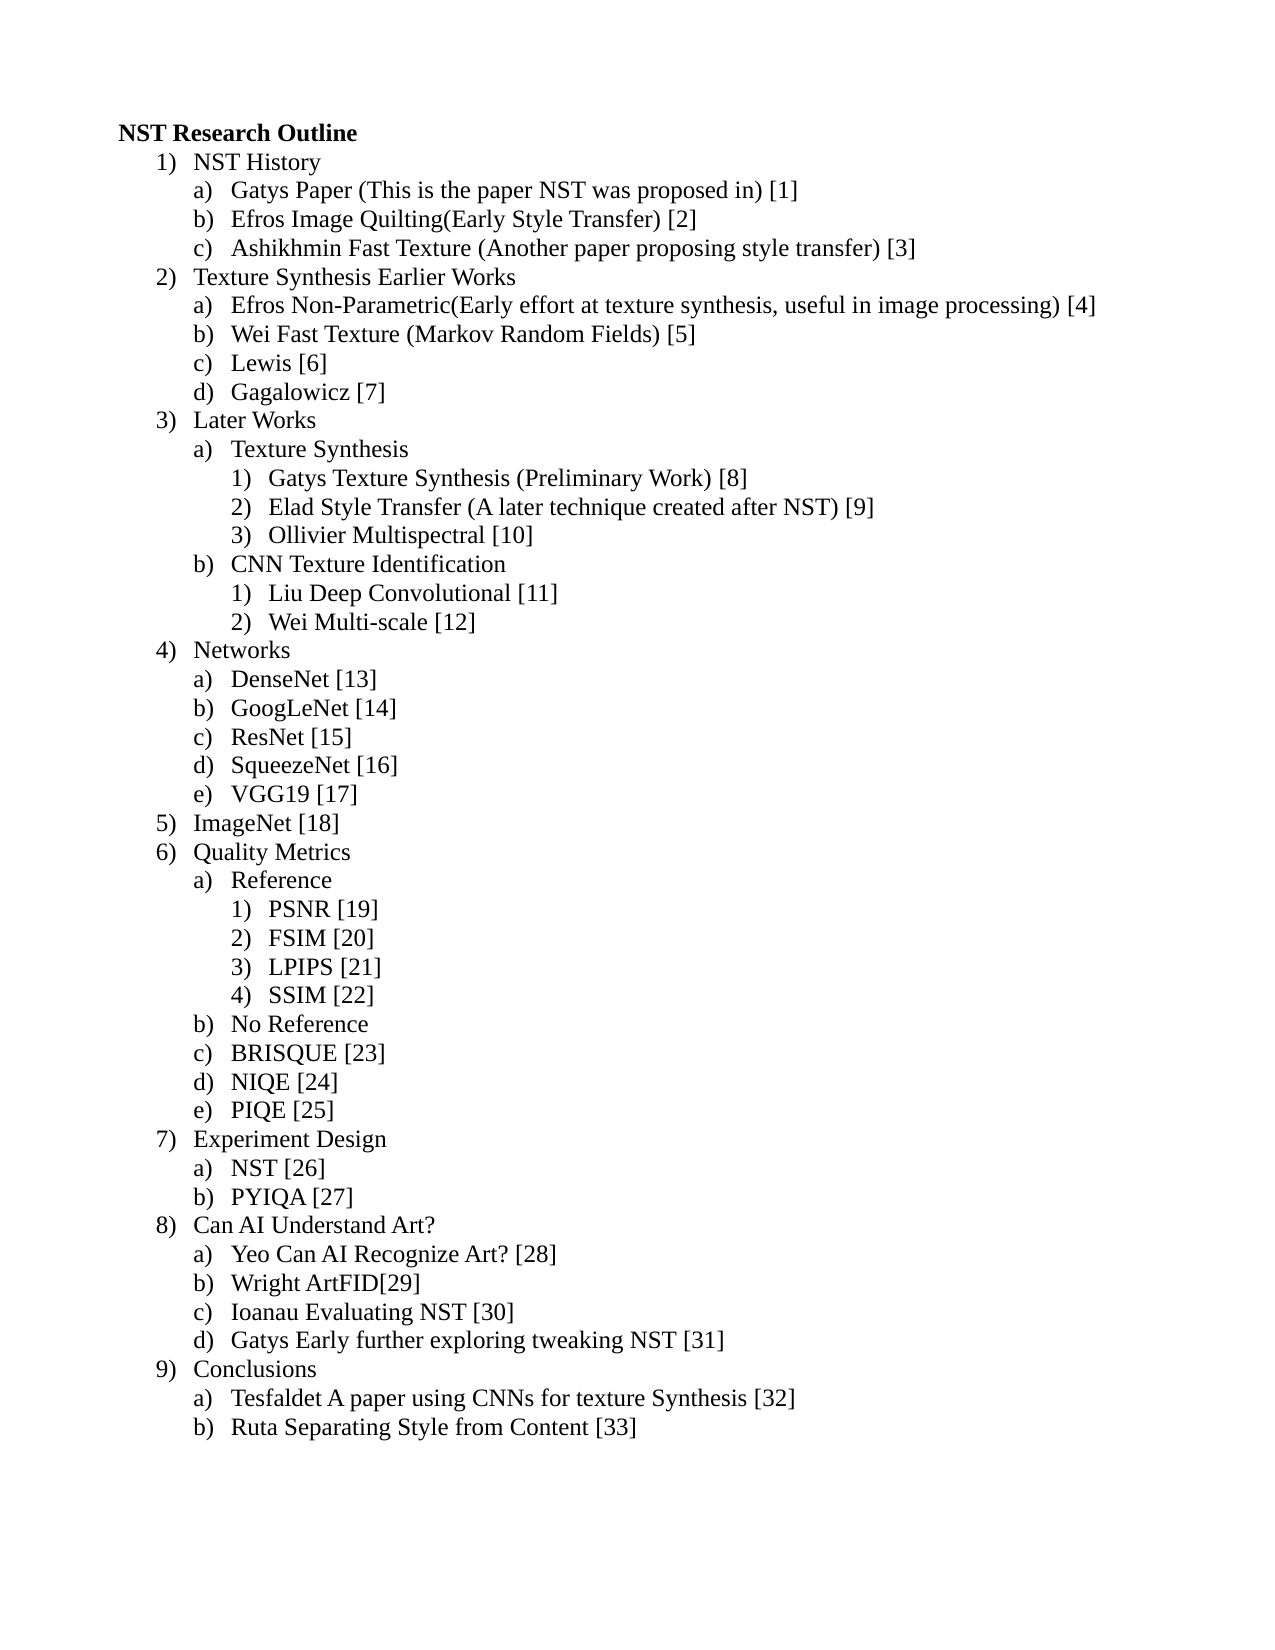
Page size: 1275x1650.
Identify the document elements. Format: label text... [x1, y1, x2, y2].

list PYIQA [27] [193, 1182, 1157, 1211]
list Later Works [156, 406, 1157, 434]
list NST [26] [193, 1153, 1157, 1182]
list SSIM [22] [231, 981, 1157, 1009]
list Ruta Separating Style from Content [33] [193, 1412, 1157, 1441]
list ResNet [15] [193, 722, 1157, 751]
list Elad Style Transfer (A later technique created after NST) [9] [231, 492, 1157, 521]
text NST Research Outline [118, 118, 1157, 147]
list PIQE [25] [193, 1096, 1157, 1124]
list Reference [193, 866, 1157, 894]
list Texture Synthesis [193, 434, 1157, 463]
list VGG19 [17] [193, 779, 1157, 808]
list Efros Non-Parametric(Early effort at texture synthesis, useful in image processing) [4] [193, 291, 1157, 319]
list ImageNet [18] [156, 808, 1157, 837]
list Can AI Understand Art? [156, 1211, 1157, 1239]
list GoogLeNet [14] [193, 693, 1157, 722]
list Yeo Can AI Recognize Art? [28] [193, 1239, 1157, 1268]
list Networks [156, 636, 1157, 664]
list NST History [156, 147, 1157, 176]
list Quality Metrics [156, 837, 1157, 866]
list Tesfaldet A paper using CNNs for texture Synthesis [32] [193, 1383, 1157, 1412]
list CNN Texture Identification [193, 549, 1157, 578]
list NIQE [24] [193, 1067, 1157, 1096]
list Conclusions [156, 1354, 1157, 1383]
list Efros Image Quilting(Early Style Transfer) [2] [193, 204, 1157, 233]
list Ioanau Evaluating NST [30] [193, 1297, 1157, 1326]
list Ollivier Multispectral [10] [231, 521, 1157, 549]
list DenseNet [13] [193, 664, 1157, 693]
list Wei Multi-scale [12] [231, 607, 1157, 636]
list Lewis [6] [193, 348, 1157, 377]
list Gagalowicz [7] [193, 377, 1157, 406]
list Gatys Texture Synthesis (Preliminary Work) [8] [231, 463, 1157, 492]
list Ashikhmin Fast Texture (Another paper proposing style transfer) [3] [193, 233, 1157, 262]
list FSIM [20] [231, 923, 1157, 952]
list Wright ArtFID[29] [193, 1268, 1157, 1297]
list Wei Fast Texture (Markov Random Fields) [5] [193, 319, 1157, 348]
list Experiment Design [156, 1124, 1157, 1153]
list Gatys Paper (This is the paper NST was proposed in) [1] [193, 176, 1157, 204]
list LPIPS [21] [231, 952, 1157, 981]
list Gatys Early further exploring tweaking NST [31] [193, 1326, 1157, 1354]
list PSNR [19] [231, 894, 1157, 923]
list Liu Deep Convolutional [11] [231, 578, 1157, 607]
list BRISQUE [23] [193, 1038, 1157, 1067]
list SqueezeNet [16] [193, 751, 1157, 779]
list No Reference [193, 1009, 1157, 1038]
list Texture Synthesis Earlier Works [156, 262, 1157, 291]
